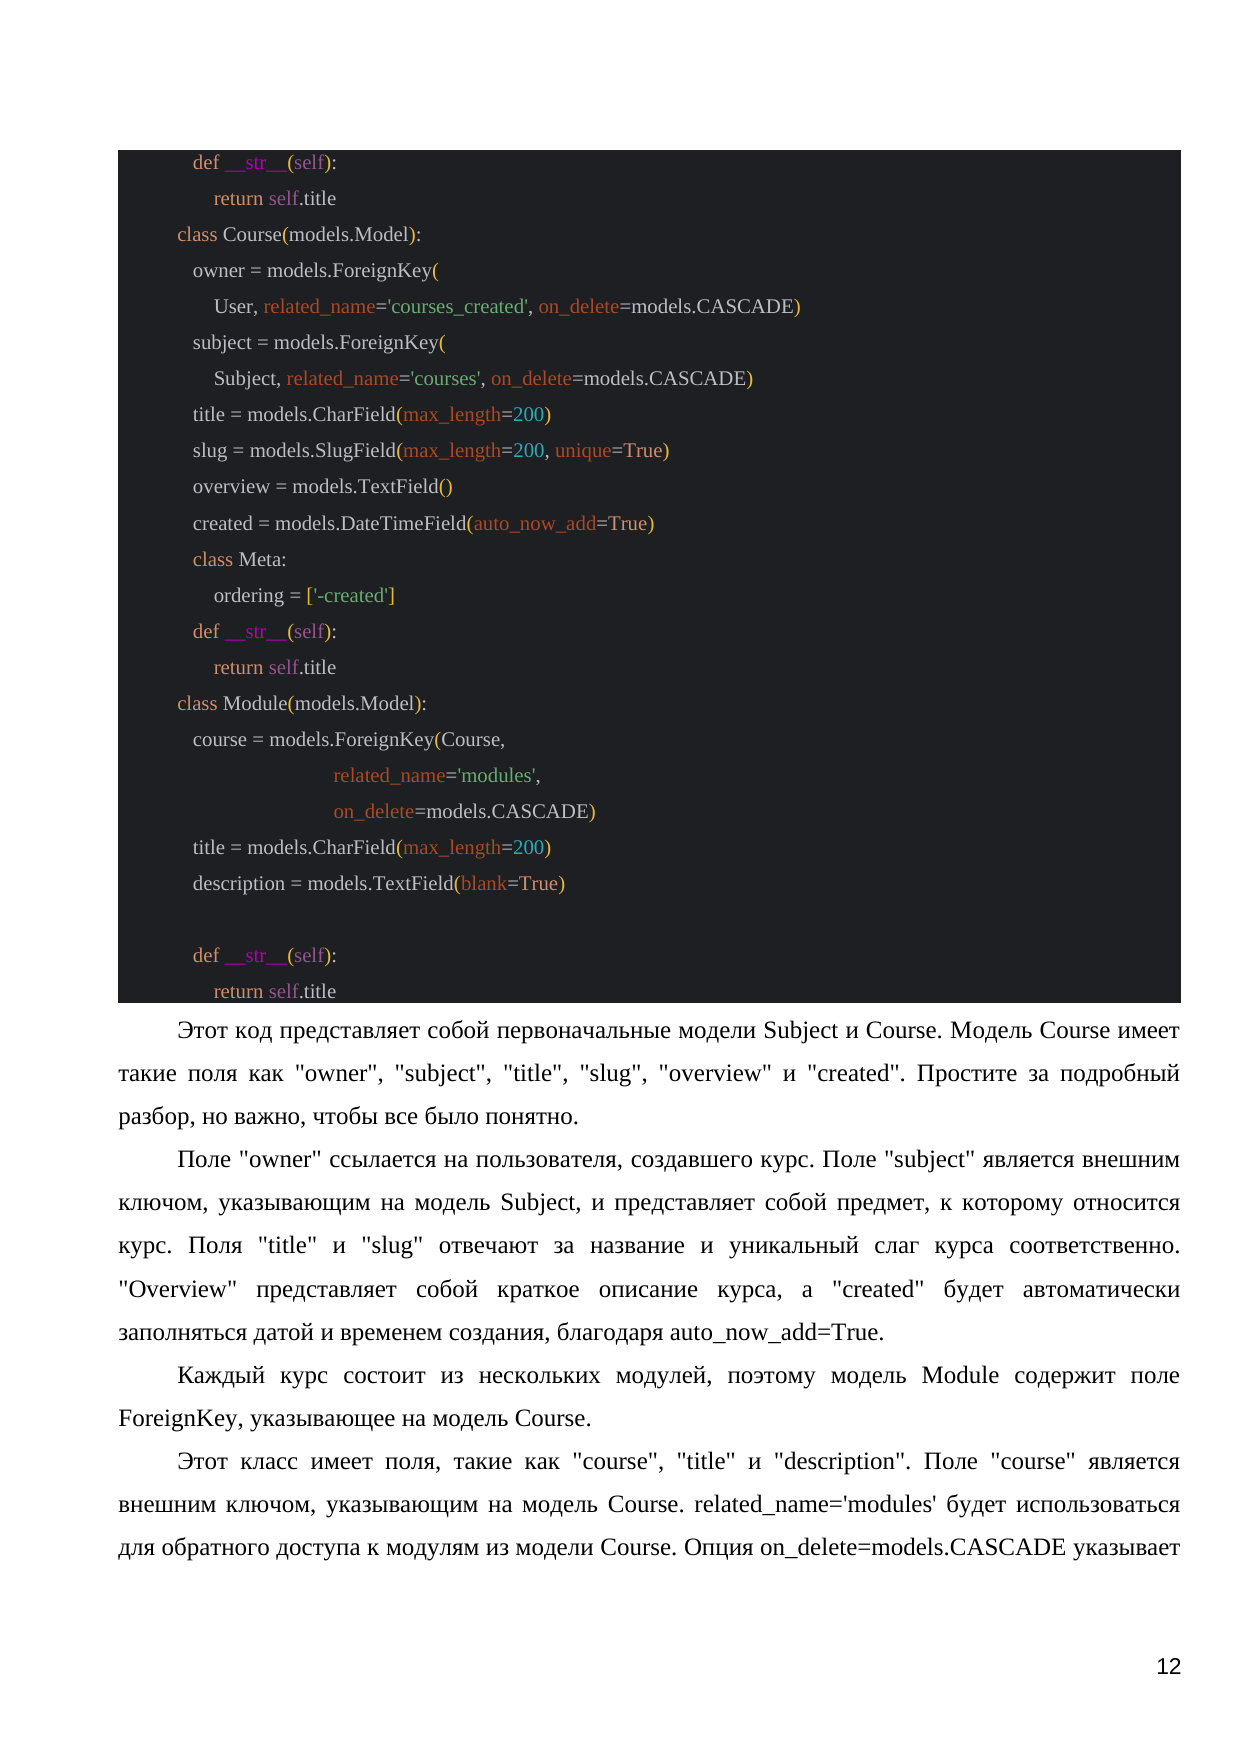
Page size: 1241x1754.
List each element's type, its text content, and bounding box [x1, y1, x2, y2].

text course = models.ForeignKey(Course, [118, 727, 1181, 751]
text User, related_name='courses_created', on_delete=models.CASCADE) [118, 294, 1181, 318]
text Subject, related_name='courses', on_delete=models.CASCADE) [118, 366, 1181, 390]
text slug = models.SlugField(max_length=200, unique=True) [118, 438, 1181, 462]
text Этот класс имеет поля, такие как "course", "title" и "description". Поле "course" является внешним ключом, указывающим на модель Course. related_name='modules' будет использоваться для обратного доступа к модулям из модели Course. Опция on_delete=models.CASCADE указывает [118, 1446, 1181, 1561]
text Каждый курс состоит из нескольких модулей, поэтому модель Module содержит поле ForeignKey, указывающее на модель Course. [118, 1360, 1181, 1432]
text title = models.CharField(max_length=200) [118, 835, 1181, 859]
text ordering = ['-created'] [118, 582, 1181, 607]
text def __str__(self): [118, 150, 1181, 174]
text overview = models.TextField() [118, 474, 1181, 498]
text class Module(models.Model): [118, 691, 1181, 715]
text created = models.DateTimeField(auto_now_add=True) [118, 510, 1181, 534]
text subject = models.ForeignKey( [118, 330, 1181, 354]
text class Course(models.Model): [118, 222, 1181, 246]
text def __str__(self): [118, 618, 1181, 643]
text owner = models.ForeignKey( [118, 258, 1181, 282]
text on_delete=models.CASCADE) [118, 799, 1181, 823]
text return self.title [118, 654, 1181, 679]
text description = models.TextField(blank=True) [118, 871, 1181, 895]
text related_name='modules', [118, 763, 1181, 787]
text title = models.CharField(max_length=200) [118, 402, 1181, 426]
text Поле "owner" ссылается на пользователя, создавшего курс. Поле "subject" является внешним ключом, указывающим на модель Subject, и представляет собой предмет, к которому относится курс. Поля "title" и "slug" отвечают за название и уникальный слаг курса соответственно. "Overview" представляет собой краткое описание курса, а "created" будет автоматически заполняться датой и временем создания, благодаря auto_now_add=True. [118, 1144, 1181, 1346]
text Этот код представляет собой первоначальные модели Subject и Course. Модель Course имеет такие поля как "owner", "subject", "title", "slug", "overview" и "created". Простите за подробный разбор, но важно, чтобы все было понятно. [118, 1015, 1181, 1130]
text class Meta: [118, 546, 1181, 571]
text return self.title [118, 186, 1181, 210]
text return self.title [118, 979, 1181, 1003]
text def __str__(self): [118, 943, 1181, 967]
